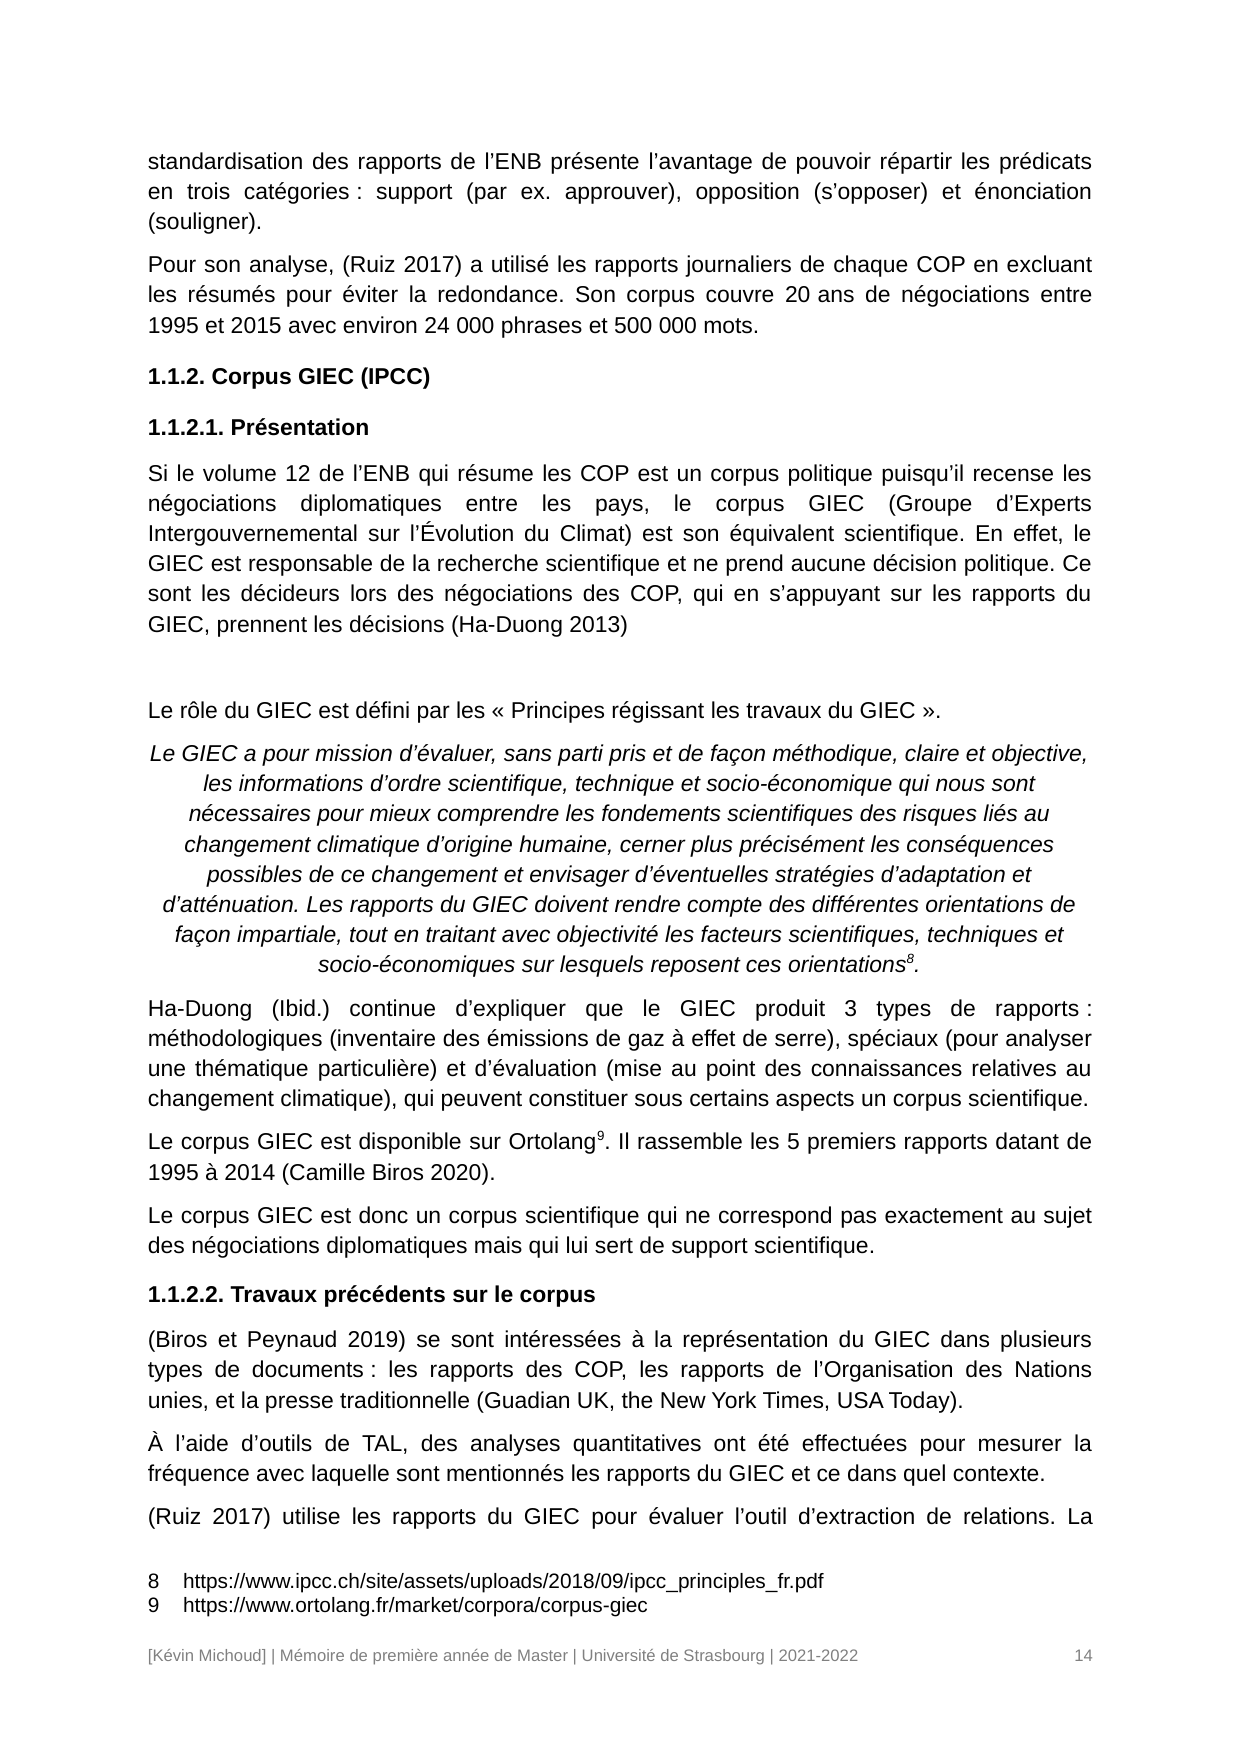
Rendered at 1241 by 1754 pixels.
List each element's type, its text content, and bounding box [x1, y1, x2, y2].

text Si le volume 12 de l’ENB qui résume les COP est un corpus politique puisqu’il recense les négociations diplomatiques entre les pays, le corpus GIEC (Groupe d’Experts Intergouvernemental sur l’Évolution du Climat) est son équivalent scientifique. En effet, le GIEC est responsable de la recherche scientifique et ne prend aucune décision politique. Ce sont les décideurs lors des négociations des COP, qui en s’appuyant sur les rapports du GIEC, prennent les décisions (Ha-Duong 2013) [148, 459, 1093, 637]
subtitle Corpus GIEC (IPCC) [148, 363, 1093, 389]
text (Biros et Peynaud 2019) se sont intéressées à la représentation du GIEC dans plusieurs types de documents : les rapports des COP, les rapports de l’Organisation des Nations unies, et la presse traditionnelle (Guadian UK, the New York Times, USA Today). [148, 1326, 1093, 1413]
text (Ruiz 2017) utilise les rapports du GIEC pour évaluer l’outil d’extraction de relations. La [148, 1503, 1093, 1529]
text Pour son analyse, (Ruiz 2017) a utilisé les rapports journaliers de chaque COP en excluant les résumés pour éviter la redondance. Son corpus couvre 20 ans de négociations entre 1995 et 2015 avec environ 24 000 phrases et 500 000 mots. [148, 251, 1093, 338]
text Le GIEC a pour mission d’évaluer, sans parti pris et de façon méthodique, claire et objective, les informations d’ordre scientifique, technique et socio-économique qui nous sont nécessaires pour mieux comprendre les fondements scientifiques des risques liés au changement climatique d’origine humaine, cerner plus précisément les conséquences possibles de ce changement et envisager d’éventuelles stratégies d’adaptation et d’atténuation. Les rapports du GIEC doivent rendre compte des différentes orientations de façon impartiale, tout en traitant avec objectivité les facteurs scientifiques, techniques et socio-économiques sur lesquels reposent ces orientations. [148, 740, 1093, 978]
subtitle Travaux précédents sur le corpus [148, 1281, 1093, 1307]
text Le corpus GIEC est disponible sur Ortolang. Il rassemble les 5 premiers rapports datant de 1995 à 2014 (Camille Biros 2020). [148, 1128, 1093, 1185]
text https://www.ortolang.fr/market/corpora/corpus-giec [148, 1593, 1093, 1617]
text Le corpus GIEC est donc un corpus scientifique qui ne correspond pas exactement au sujet des négociations diplomatiques mais qui lui sert de support scientifique. [148, 1202, 1093, 1258]
subtitle Présentation [148, 414, 1093, 441]
text standardisation des rapports de l’ENB présente l’avantage de pouvoir répartir les prédicats en trois catégories : support (par ex. approuver), opposition (s’opposer) et énonciation (souligner). [148, 148, 1093, 234]
text https://www.ipcc.ch/site/assets/uploads/2018/09/ipcc_principles_fr.pdf [148, 1569, 1093, 1593]
text À l’aide d’outils de TAL, des analyses quantitatives ont été effectuées pour mesurer la fréquence avec laquelle sont mentionnés les rapports du GIEC et ce dans quel contexte. [148, 1430, 1093, 1486]
text Ha-Duong (Ibid.) continue d’expliquer que le GIEC produit 3 types de rapports : méthodologiques (inventaire des émissions de gaz à effet de serre), spéciaux (pour analyser une thématique particulière) et d’évaluation (mise au point des connaissances relatives au changement climatique), qui peuvent constituer sous certains aspects un corpus scientifique. [148, 994, 1093, 1111]
text Le rôle du GIEC est défini par les « Principes régissant les travaux du GIEC ». [148, 697, 1093, 723]
